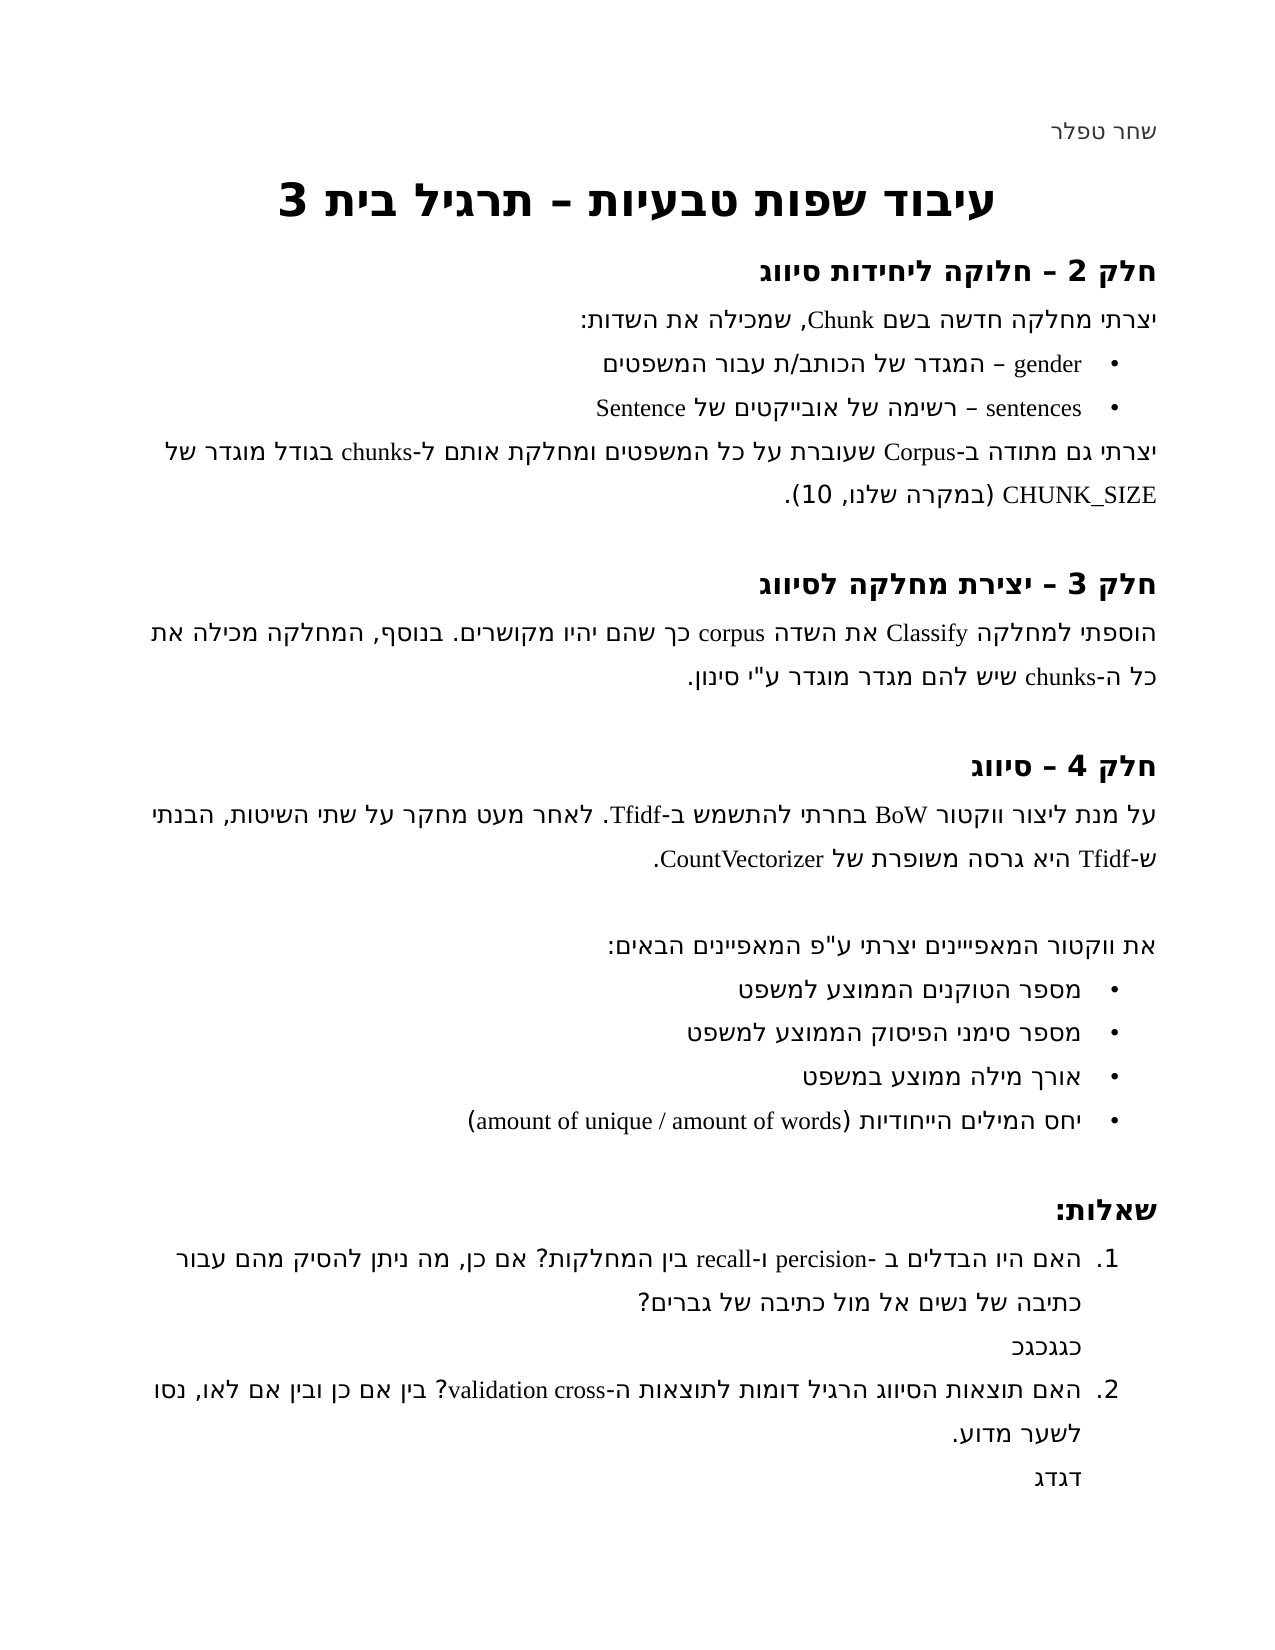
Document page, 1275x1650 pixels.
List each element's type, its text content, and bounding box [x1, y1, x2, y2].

list האם היו הבדלים ב -percision ו-recall בין המחלקות? אם כן, מה ניתן להסיק מהם עבור כתיבה של נשים אל מול כתיבה של גברים? [118, 1244, 1119, 1317]
list gender – המגדר של הכותב/ת עבור המשפטים [118, 349, 1119, 378]
list יחס המילים הייחודיות (amount of unique / amount of words) [118, 1106, 1119, 1135]
text חלק 3 – יצירת מחלקה לסיווג [118, 568, 1157, 602]
list מספר הטוקנים הממוצע למשפט [118, 975, 1119, 1004]
list אורך מילה ממוצע במשפט [118, 1062, 1119, 1092]
text את ווקטור המאפייינים יצרתי ע"פ המאפיינים הבאים: [118, 931, 1157, 960]
text על מנת ליצור ווקטור BoW בחרתי להתשמש ב-Tfidf. לאחר מעט מחקר על שתי השיטות, הבנתי ש-Tfidf היא גרסה משופרת של CountVectorizer. [118, 800, 1157, 873]
list האם תוצאות הסיווג הרגיל דומות לתוצאות ה-validation cross? בין אם כן ובין אם לאו, נסו לשער מדוע. [118, 1375, 1119, 1448]
list דגדג [118, 1463, 1119, 1492]
list sentences – רשימה של אובייקטים של Sentence [118, 393, 1119, 422]
text חלק 4 – סיווג [118, 749, 1157, 783]
text שאלות: [118, 1193, 1157, 1227]
list מספר סימני הפיסוק הממוצע למשפט [118, 1019, 1119, 1048]
text יצרתי גם מתודה ב-Corpus שעוברת על כל המשפטים ומחלקת אותם ל-chunks בגודל מוגדר של CHUNK_SIZE (במקרה שלנו, 10). [118, 437, 1157, 510]
text חלק 2 – חלוקה ליחידות סיווג [118, 254, 1157, 288]
text הוספתי למחלקה Classify את השדה corpus כך שהם יהיו מקושרים. בנוסף, המחלקה מכילה את כל ה-chunks שיש להם מגדר מוגדר ע"י סינון. [118, 618, 1157, 692]
list כגגכגכ [118, 1332, 1119, 1361]
text עיבוד שפות טבעיות – תרגיל בית 3 [118, 174, 1157, 228]
text יצרתי מחלקה חדשה בשם Chunk, שמכילה את השדות: [118, 305, 1157, 334]
